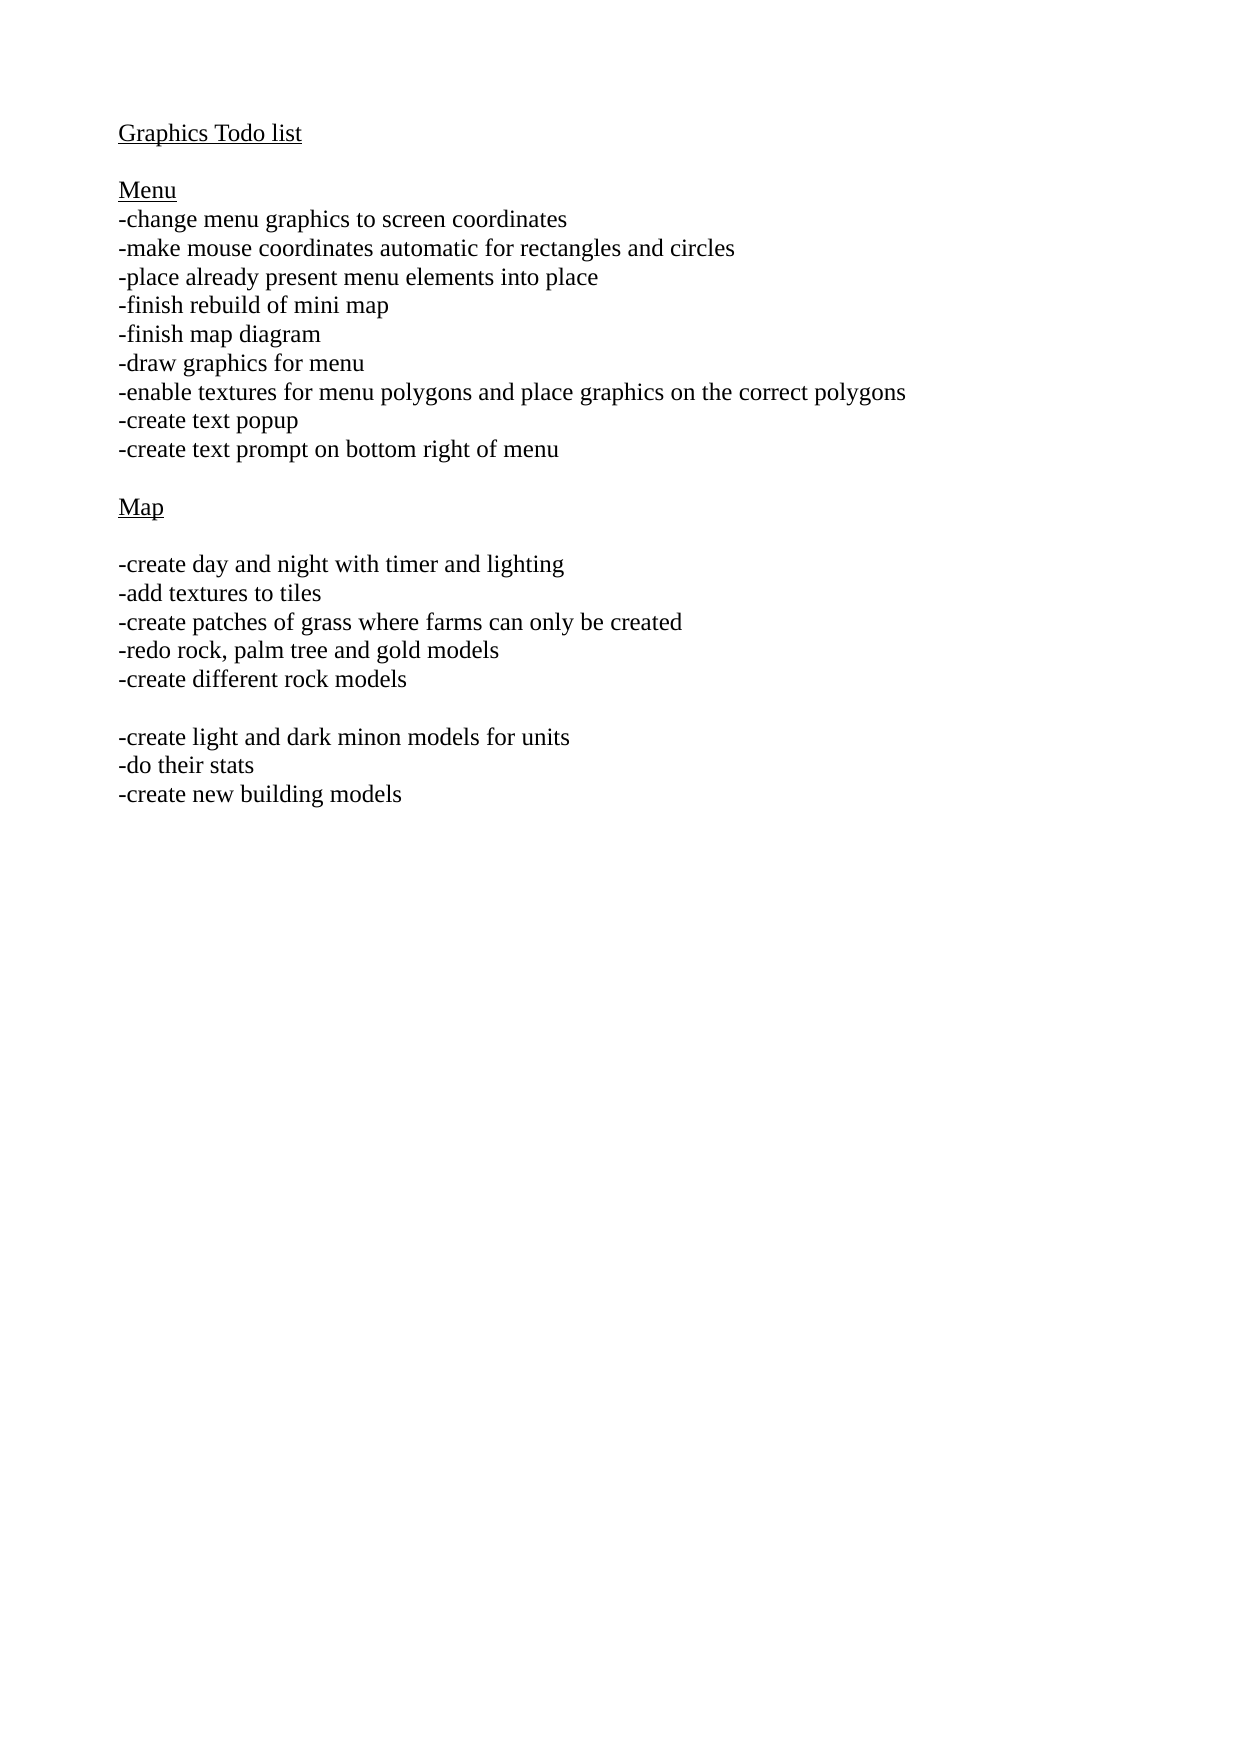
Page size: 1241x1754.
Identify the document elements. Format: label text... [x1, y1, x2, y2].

text -create text popup [118, 406, 1122, 434]
text Menu [118, 176, 1122, 204]
text -do their stats [118, 751, 1122, 779]
text Graphics Todo list [118, 118, 1122, 147]
text Map [118, 492, 1122, 521]
text -change menu graphics to screen coordinates [118, 204, 1122, 233]
text -finish rebuild of mini map [118, 291, 1122, 319]
text -create new building models [118, 779, 1122, 808]
text -create light and dark minon models for units [118, 722, 1122, 751]
text -create text prompt on bottom right of menu [118, 434, 1122, 463]
text -draw graphics for menu [118, 348, 1122, 377]
text -make mouse coordinates automatic for rectangles and circles [118, 233, 1122, 262]
text -enable textures for menu polygons and place graphics on the correct polygons [118, 377, 1122, 406]
text -redo rock, palm tree and gold models [118, 636, 1122, 664]
text -create patches of grass where farms can only be created [118, 607, 1122, 636]
text -place already present menu elements into place [118, 262, 1122, 291]
text -create day and night with timer and lighting [118, 549, 1122, 578]
text -create different rock models [118, 664, 1122, 693]
text -add textures to tiles [118, 578, 1122, 607]
text -finish map diagram [118, 319, 1122, 348]
